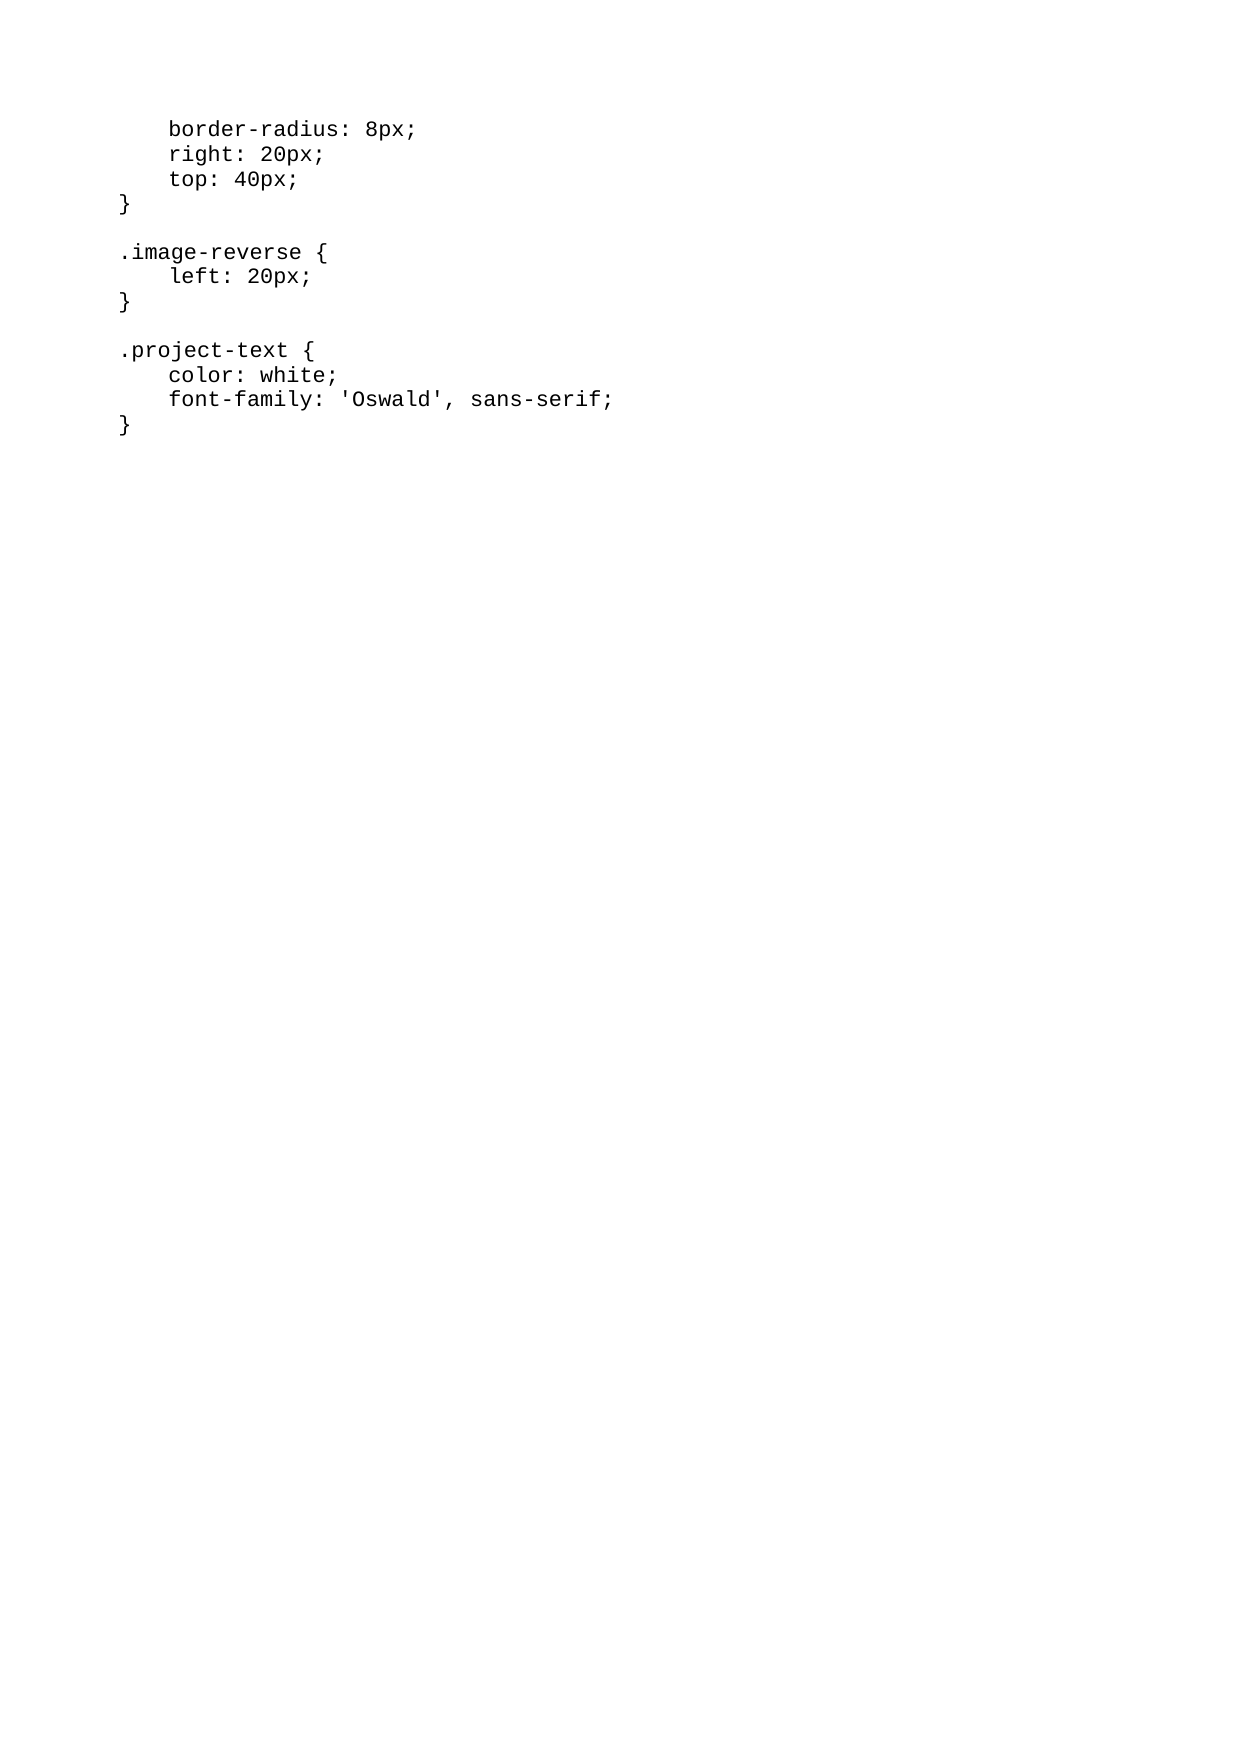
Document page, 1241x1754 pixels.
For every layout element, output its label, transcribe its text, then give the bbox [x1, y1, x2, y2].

text color: white; [118, 364, 1122, 388]
text } [118, 192, 1122, 217]
text right: 20px; [118, 143, 1122, 168]
text top: 40px; [118, 168, 1122, 192]
text .image-reverse { [118, 241, 1122, 266]
text .project-text { [118, 339, 1122, 364]
text left: 20px; [118, 266, 1122, 291]
text border-radius: 8px; [118, 118, 1122, 143]
text } [118, 413, 1122, 438]
text font-family: 'Oswald', sans-serif; [118, 388, 1122, 413]
text } [118, 291, 1122, 315]
